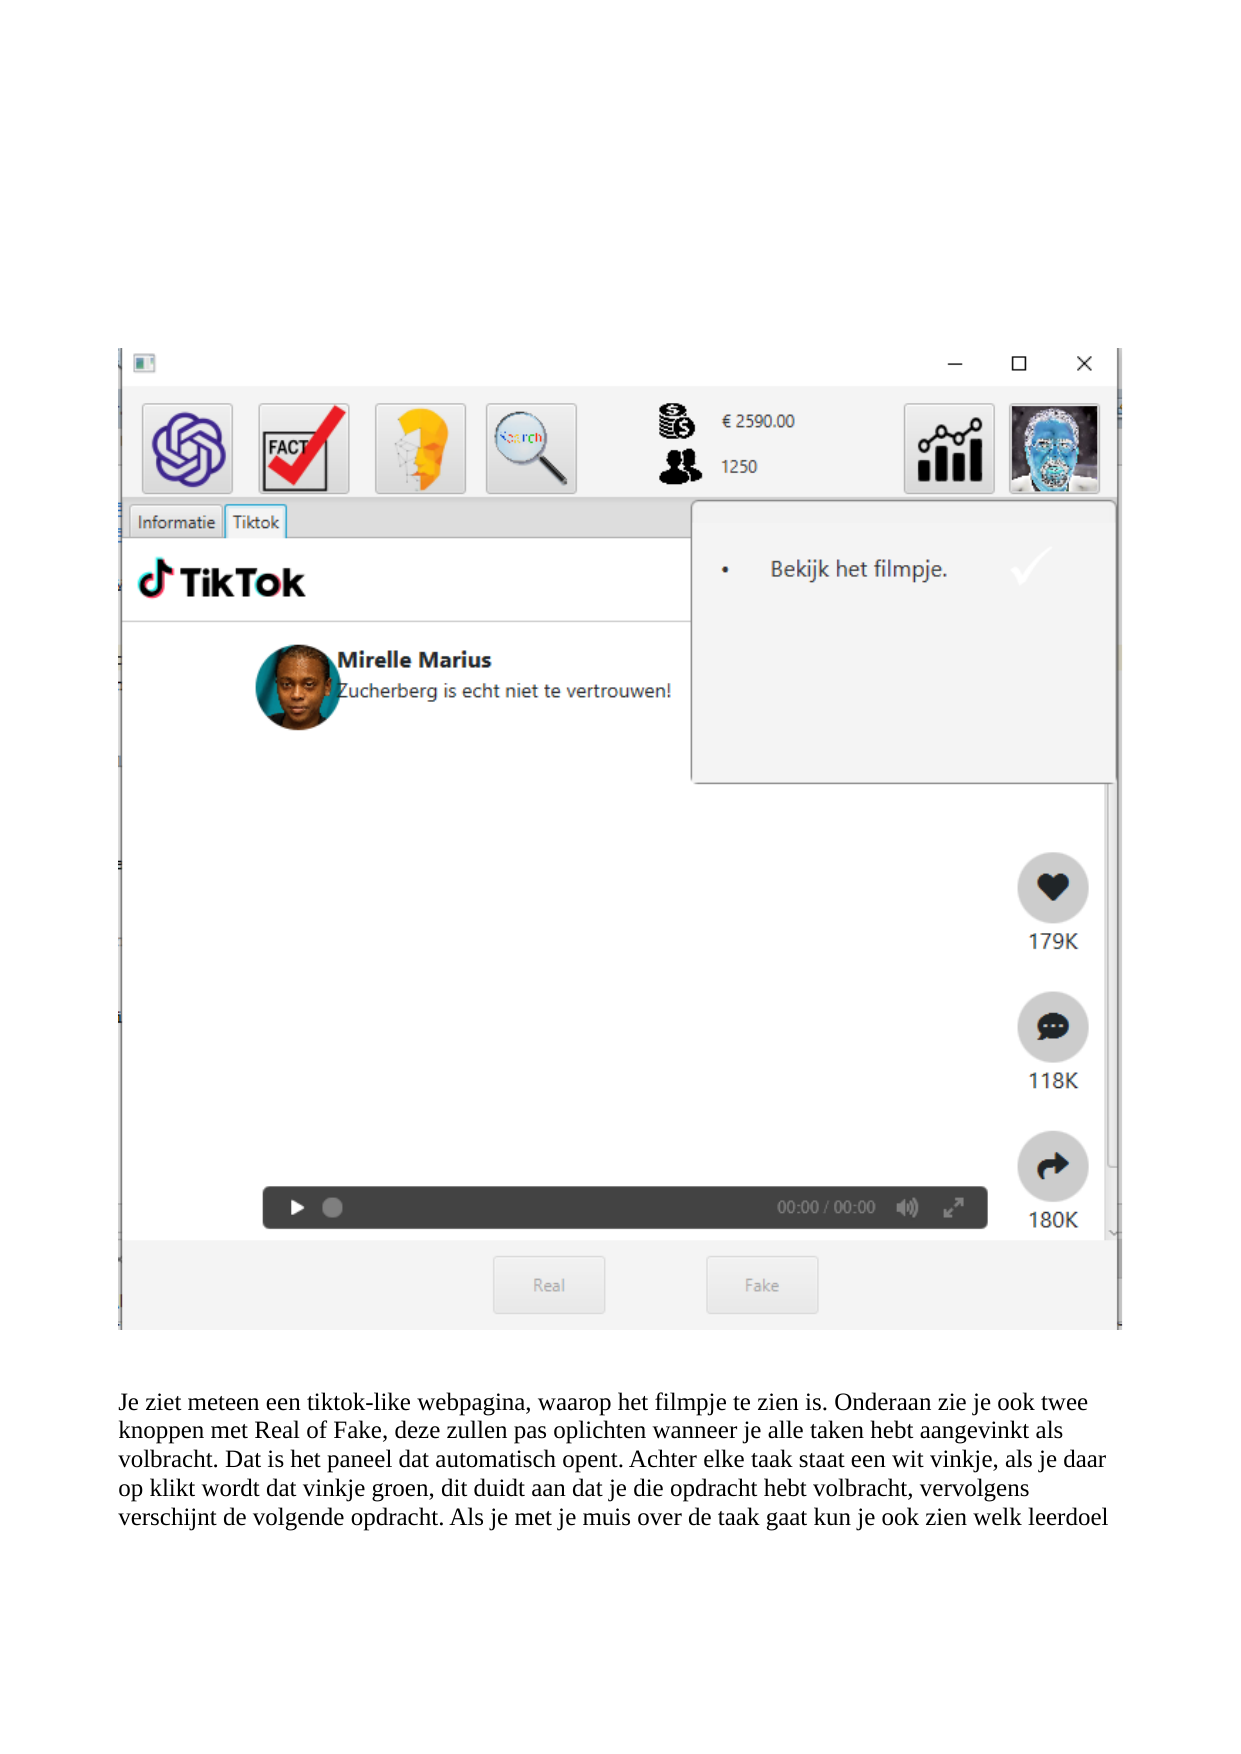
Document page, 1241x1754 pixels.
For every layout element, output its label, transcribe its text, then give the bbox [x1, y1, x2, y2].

picture [118, 348, 1123, 1330]
text Je ziet meteen een tiktok-like webpagina, waarop het filmpje te zien is. Onderaan zie je ook twee knoppen met Real of Fake, deze zullen pas oplichten wanneer je alle taken hebt aangevinkt als volbracht. Dat is het paneel dat automatisch opent. Achter elke taak staat een wit vinkje, als je daar op klikt wordt dat vinkje groen, dit duidt aan dat je die opdracht hebt volbracht, vervolgens verschijnt de volgende opdracht. Als je met je muis over de taak gaat kun je ook zien welk leerdoel [118, 1387, 1122, 1531]
